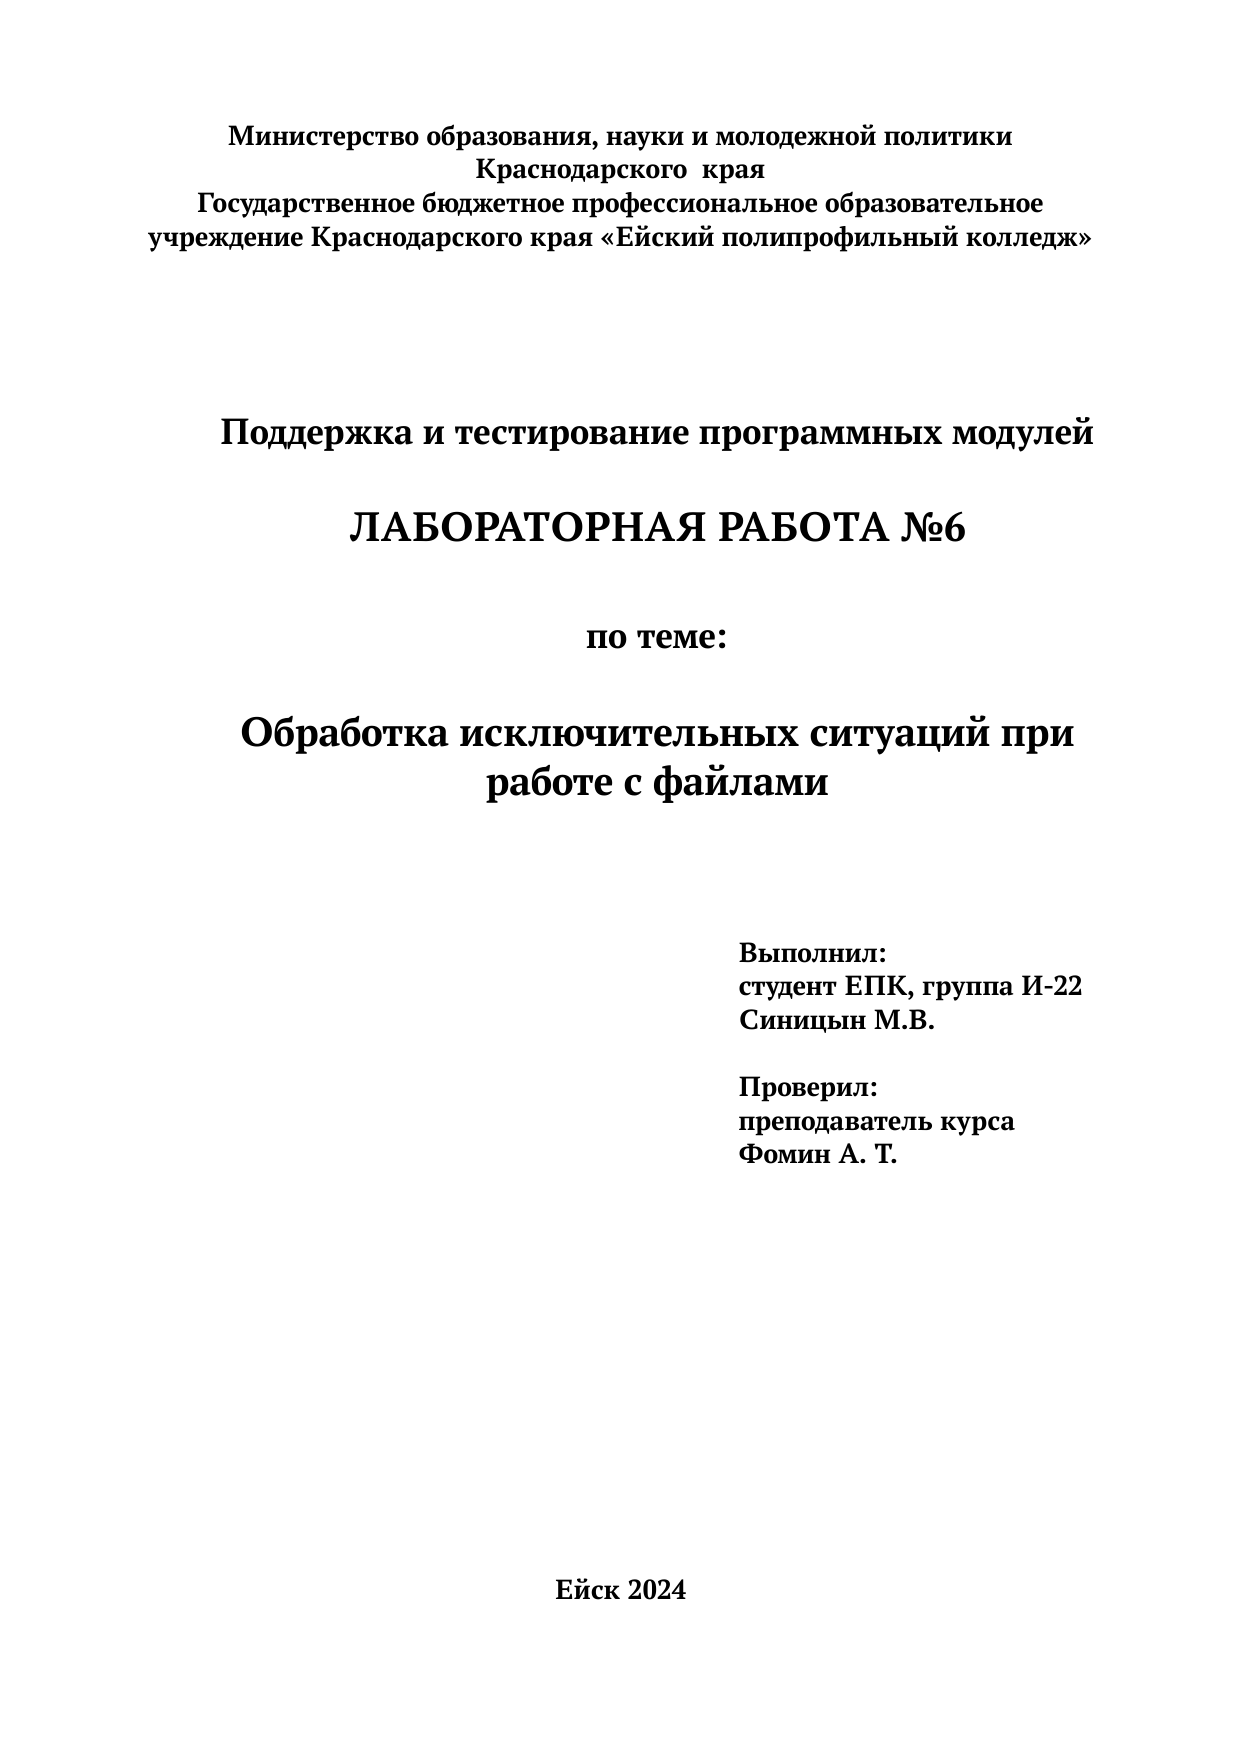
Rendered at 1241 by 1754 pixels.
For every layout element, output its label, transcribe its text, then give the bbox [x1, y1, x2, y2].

text Краснодарского края [118, 152, 1122, 185]
text ЛАБОРАТОРНАЯ РАБОТА №6 [192, 501, 1122, 551]
text Поддержка и тестирование программных модулей [192, 408, 1122, 452]
subtitle Обработка исключительных ситуаций при работе с файлами [192, 705, 1122, 805]
text Государственное бюджетное профессиональное образовательное учреждение Краснодарского края «Ейский полипрофильный колледж» [118, 185, 1122, 252]
text преподаватель курса [738, 1103, 1122, 1136]
text Проверил: [738, 1069, 1122, 1103]
text студент ЕПК, группа И-22 [738, 968, 1122, 1002]
text по теме: [192, 613, 1122, 657]
text Выполнил: [738, 935, 1122, 968]
text Ейск 2024 [118, 1572, 1122, 1606]
text Синицын М.В. [738, 1002, 1122, 1036]
text Министерство образования, науки и молодежной политики [118, 118, 1122, 152]
text Фомин А. Т. [738, 1136, 1122, 1170]
